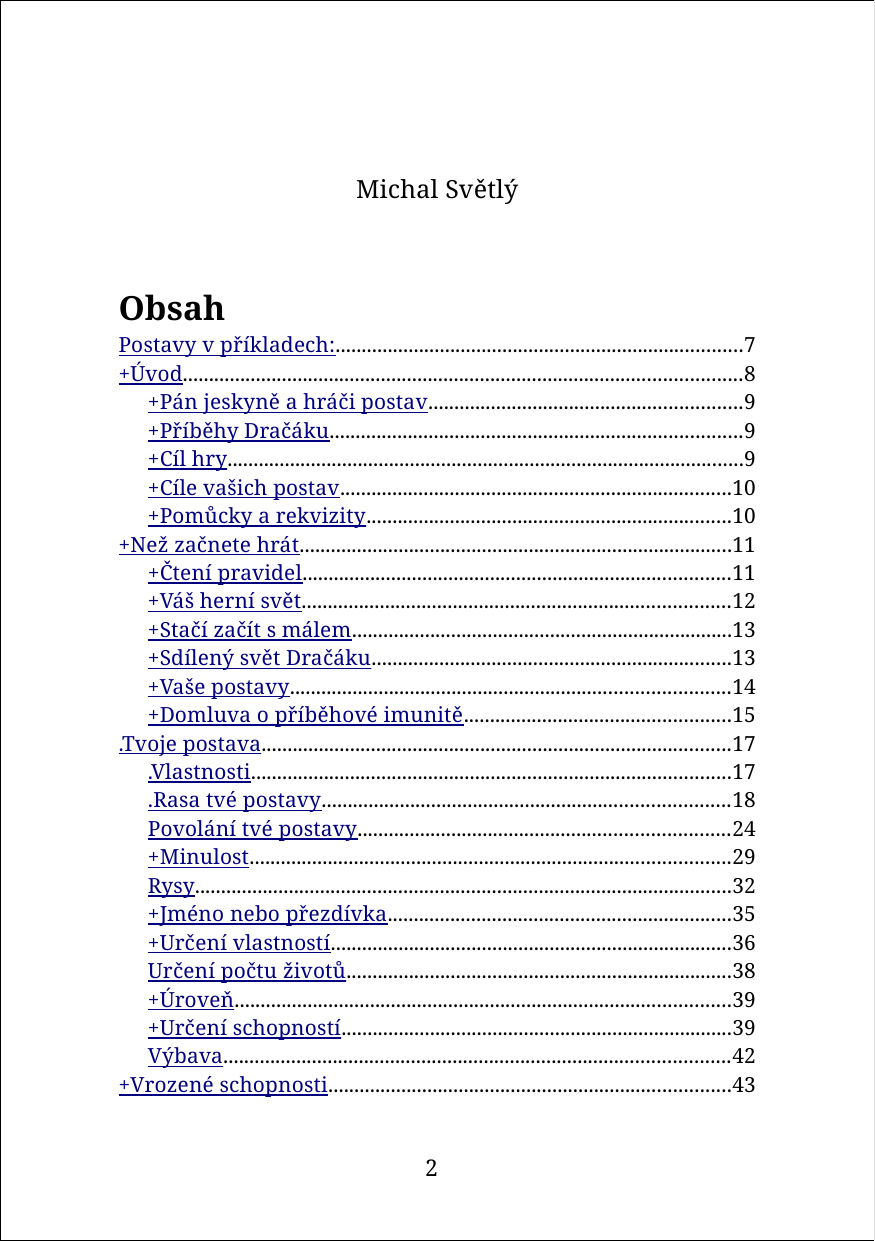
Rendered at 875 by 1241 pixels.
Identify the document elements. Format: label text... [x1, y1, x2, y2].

text +Vrozené schopnosti 43 [118, 1070, 756, 1098]
text +Určení schopností 39 [148, 1013, 756, 1042]
text +Jméno nebo přezdívka 35 [148, 899, 756, 928]
text +Váš herní svět 12 [148, 587, 756, 615]
text +Pomůcky a rekvizity 10 [148, 501, 756, 530]
text Michal Světlý [118, 172, 756, 206]
text +Čtení pravidel 11 [148, 558, 756, 587]
text .Rasa tvé postavy 18 [148, 786, 756, 814]
text +Úroveň 39 [148, 985, 756, 1013]
text +Určení vlastností 36 [148, 928, 756, 956]
text +Stačí začít s málem 13 [148, 615, 756, 643]
text +Vaše postavy 14 [148, 672, 756, 700]
text +Úvod 8 [118, 359, 756, 387]
text +Domluva o příběhové imunitě 15 [148, 700, 756, 729]
text .Vlastnosti 17 [148, 757, 756, 786]
text .Tvoje postava 17 [118, 729, 756, 757]
text +Cíl hry 9 [148, 444, 756, 473]
text +Minulost 29 [148, 842, 756, 871]
text +Než začnete hrát 11 [118, 530, 756, 558]
text +Příběhy Dračáku 9 [148, 416, 756, 444]
text Postavy v příkladech: 7 [118, 331, 756, 359]
text Určení počtu životů 38 [148, 956, 756, 985]
text Rysy 32 [148, 871, 756, 899]
text +Sdílený svět Dračáku 13 [148, 643, 756, 672]
subtitle Obsah [118, 285, 756, 331]
text Povolání tvé postavy 24 [148, 814, 756, 842]
text Výbava 42 [148, 1042, 756, 1070]
text +Pán jeskyně a hráči postav 9 [148, 387, 756, 416]
text +Cíle vašich postav 10 [148, 473, 756, 501]
